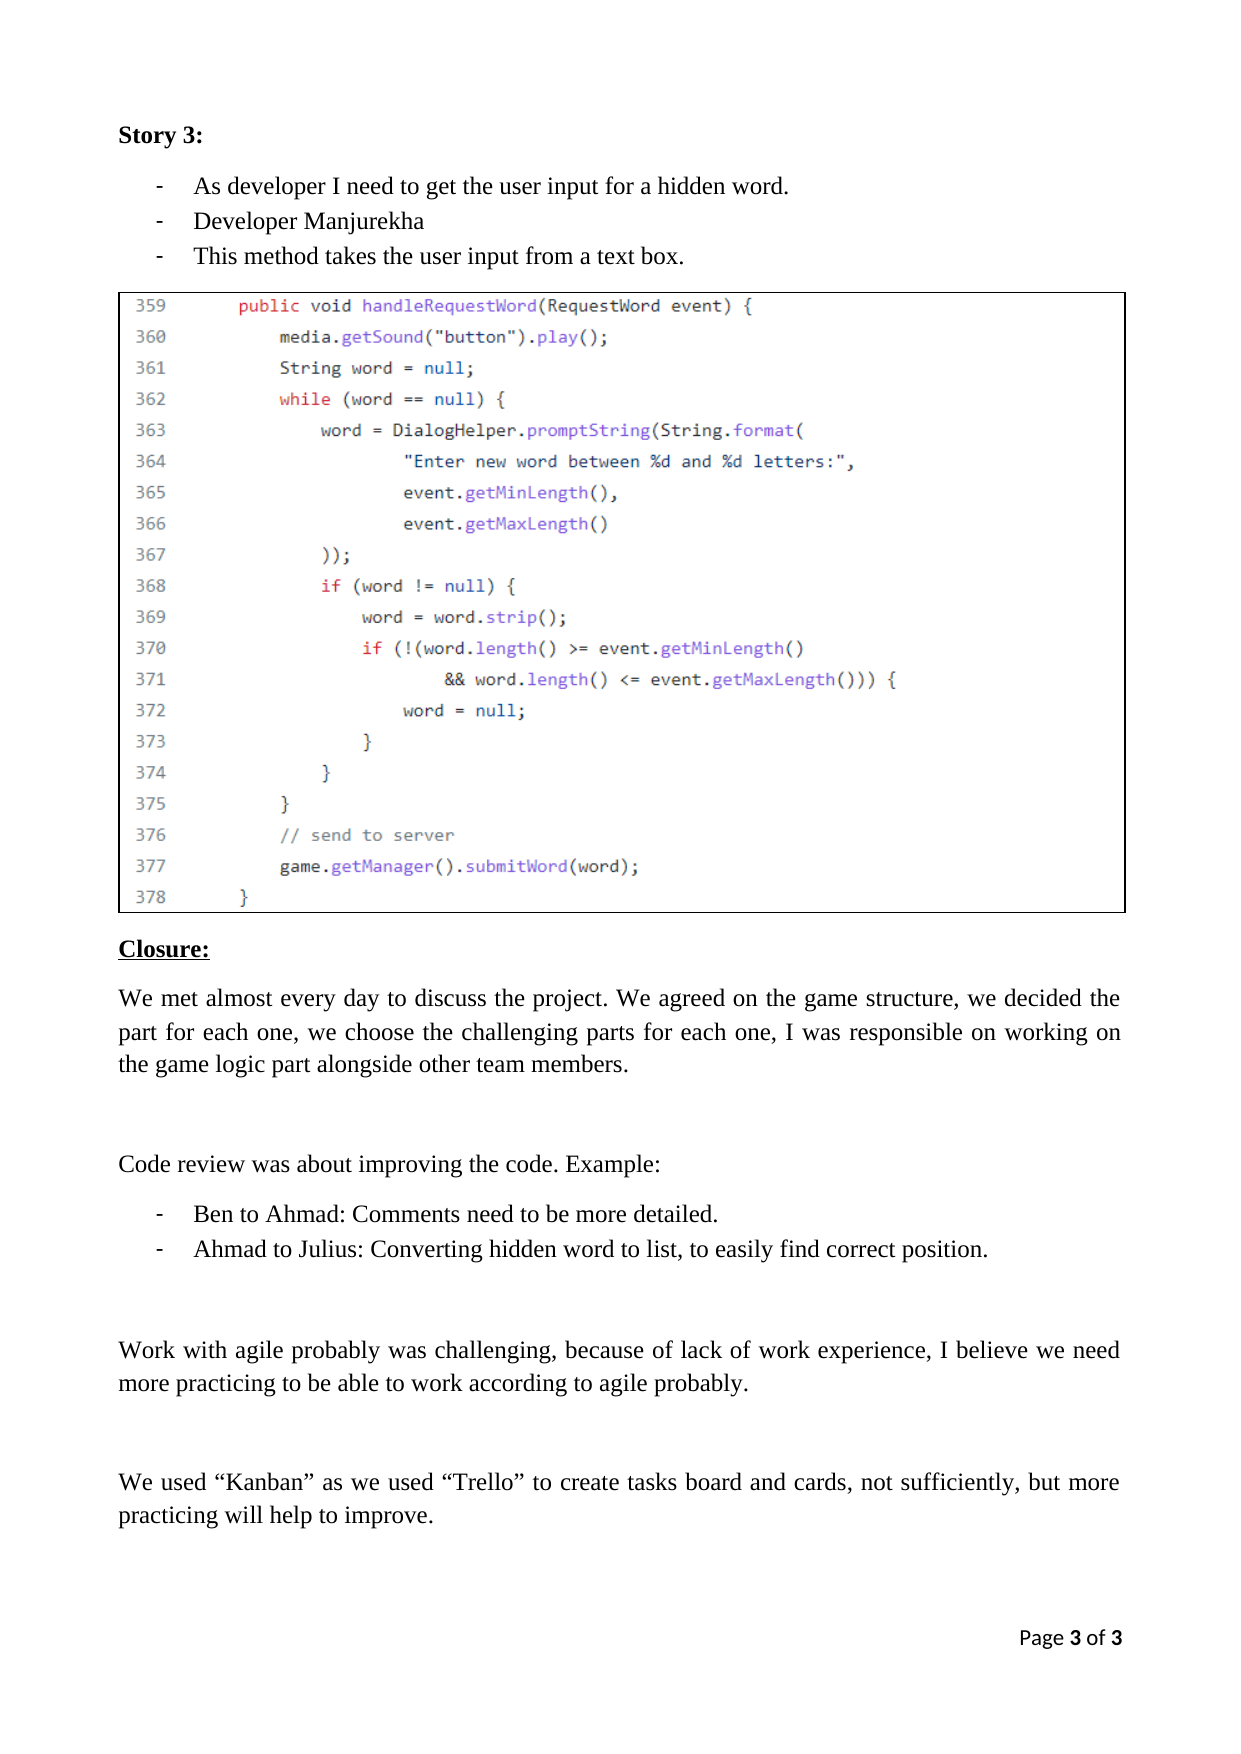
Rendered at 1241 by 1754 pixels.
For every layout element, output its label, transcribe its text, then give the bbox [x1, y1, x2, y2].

list Developer Manjurekha [156, 205, 1122, 236]
list Ben to Ahmad: Comments need to be more detailed. [156, 1199, 1122, 1229]
text Closure: [118, 934, 1122, 963]
text Work with agile probably was challenging, because of lack of work experience, I believe we need more practicing to be able to work according to agile probably. [118, 1335, 1122, 1397]
text We met almost every day to discuss the project. We agreed on the game structure, we decided the part for each one, we choose the challenging parts for each one, I was responsible on working on the game logic part alongside other team members. [118, 983, 1122, 1078]
list This method takes the user input from a text box. [156, 240, 1122, 271]
text Story 3: [118, 120, 1122, 149]
list Ahmad to Julius: Converting hidden word to list, to easily find correct position. [156, 1234, 1122, 1264]
list As developer I need to get the user input for a hidden word. [156, 170, 1122, 201]
text Code review was about improving the code. Example: [118, 1149, 1122, 1178]
text We used “Kanban” as we used “Trello” to create tasks board and cards, not sufficiently, but more practicing will help to improve. [118, 1467, 1122, 1529]
